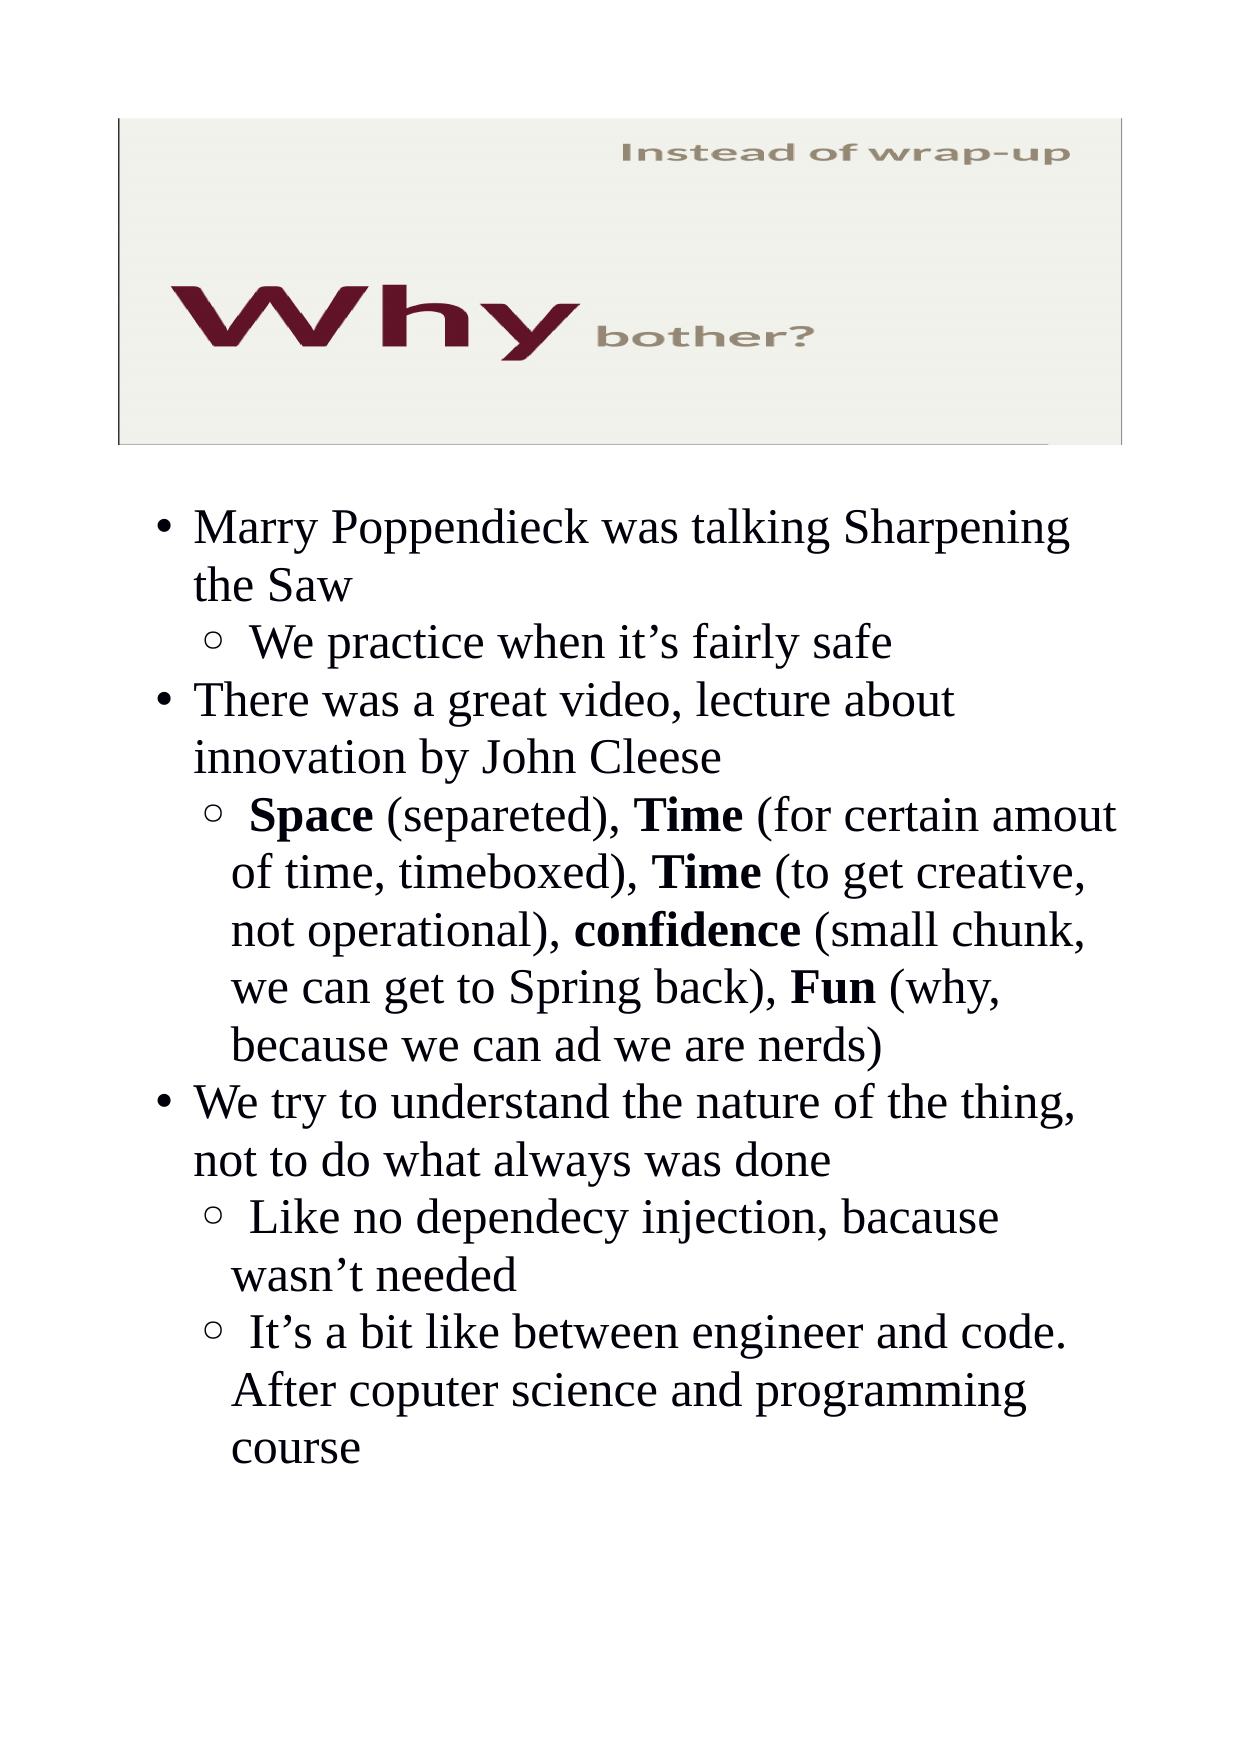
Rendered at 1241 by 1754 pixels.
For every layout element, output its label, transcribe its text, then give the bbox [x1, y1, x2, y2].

list Like no dependecy injection, bacause wasn’t needed [193, 1187, 1122, 1302]
list We practice when it’s fairly safe [193, 612, 1122, 670]
list Space (separeted), Time (for certain amout of time, timeboxed), Time (to get creative, not operational), confidence (small chunk, we can get to Spring back), Fun (why, because we can ad we are nerds) [193, 785, 1122, 1072]
list It’s a bit like between engineer and code. After coputer science and programming course [193, 1302, 1122, 1475]
list Marry Poppendieck was talking Sharpening the Saw [156, 497, 1122, 612]
list We try to understand the nature of the thing, not to do what always was done [156, 1072, 1122, 1187]
list There was a great video, lecture about innovation by John Cleese [156, 670, 1122, 785]
picture [118, 118, 1123, 445]
